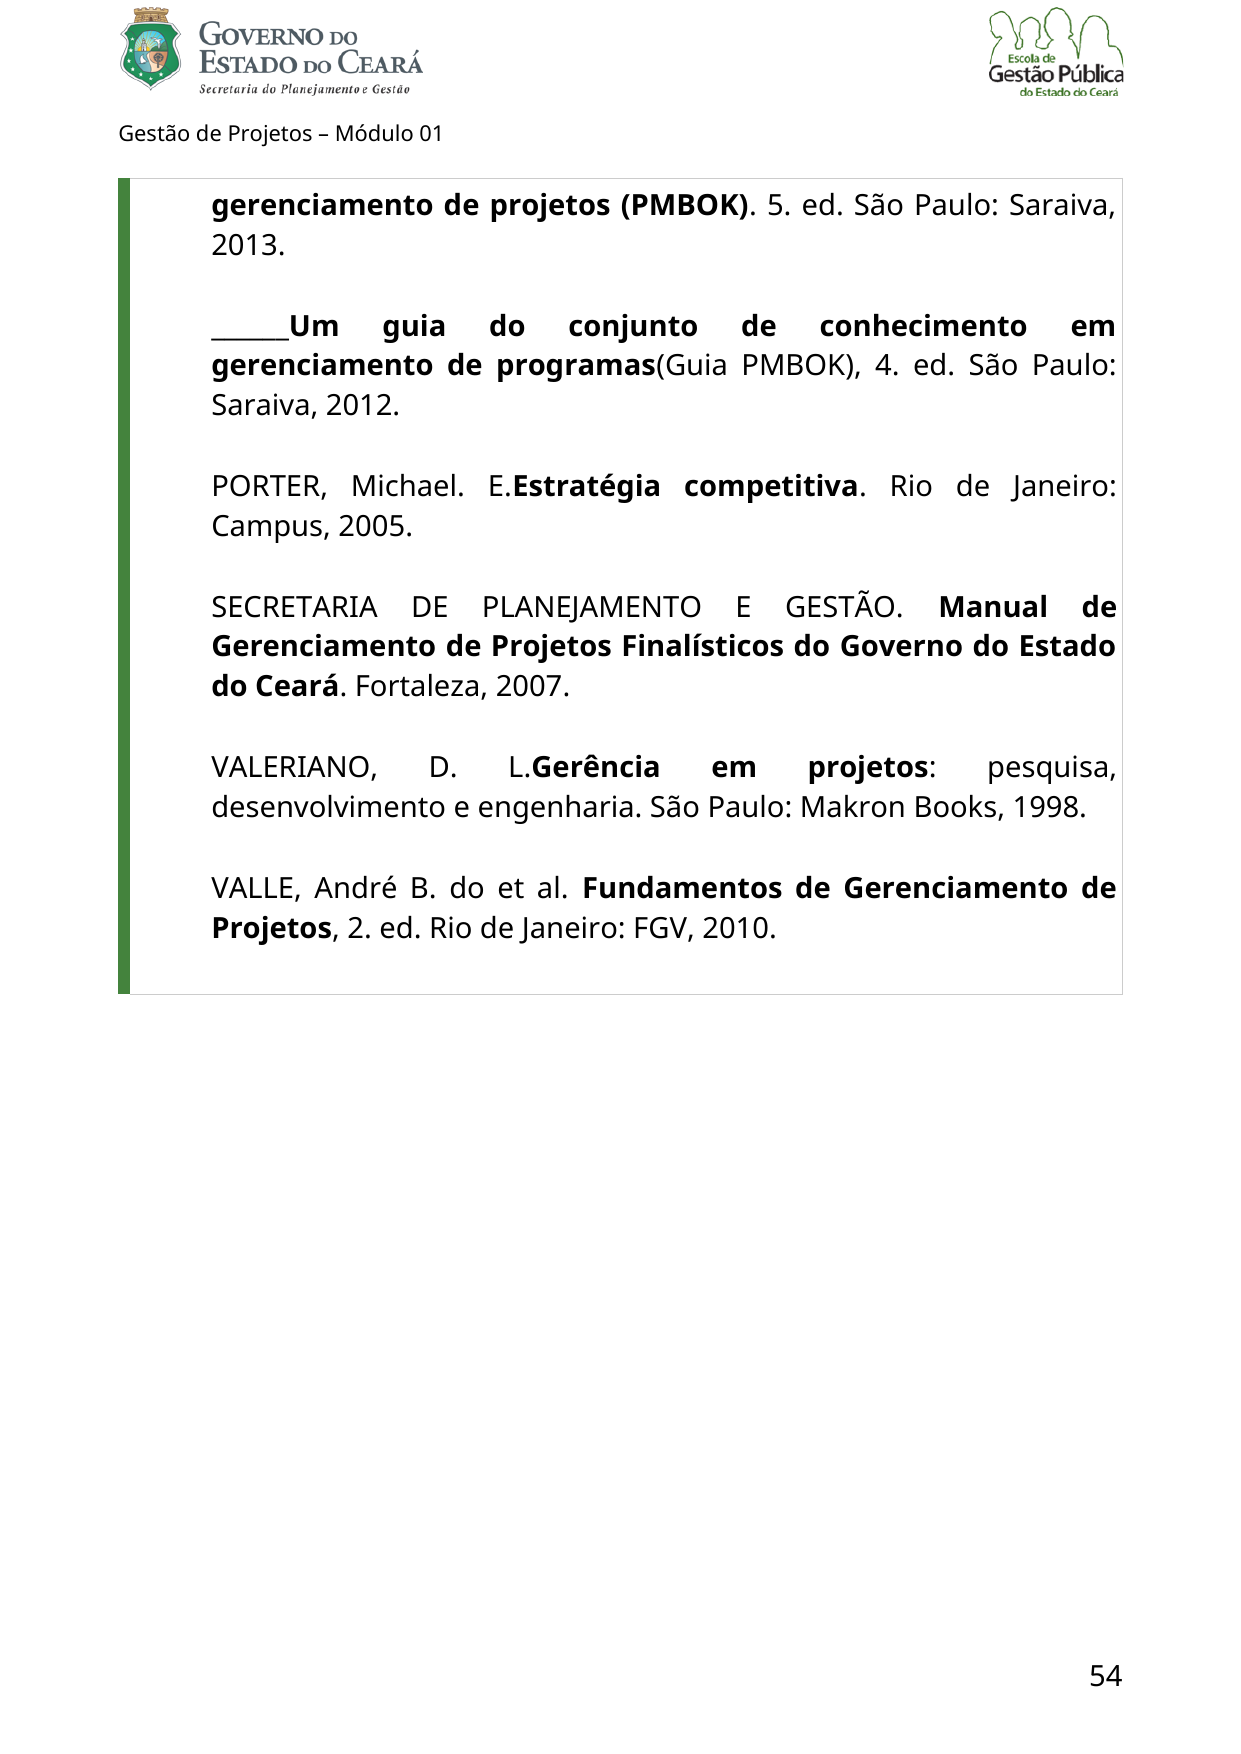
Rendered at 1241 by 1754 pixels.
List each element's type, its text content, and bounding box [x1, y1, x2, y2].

picture [120, 7, 1124, 96]
table_header gerenciamento de projetos (PMBOK). 5. ed. São Paulo: Saraiva, 2013. ______Um guia do conjunto de conhecimento em gerenciamento de programas(Guia PMBOK), 4. ed. São Paulo: Saraiva, 2012. PORTER, Michael. E.Estratégia competitiva. Rio de Janeiro: Campus, 2005. SECRETARIA DE PLANEJAMENTO E GESTÃO. Manual de Gerenciamento de Projetos Finalísticos do Governo do Estado do Ceará. Fortaleza, 2007. VALERIANO, D. L.Gerência em projetos: pesquisa, desenvolvimento e engenharia. São Paulo: Makron Books, 1998. VALLE, André B. do et al. Fundamentos de Gerenciamento de Projetos, 2. ed. Rio de Janeiro: FGV, 2010. [130, 179, 1122, 994]
table_header [118, 178, 130, 994]
